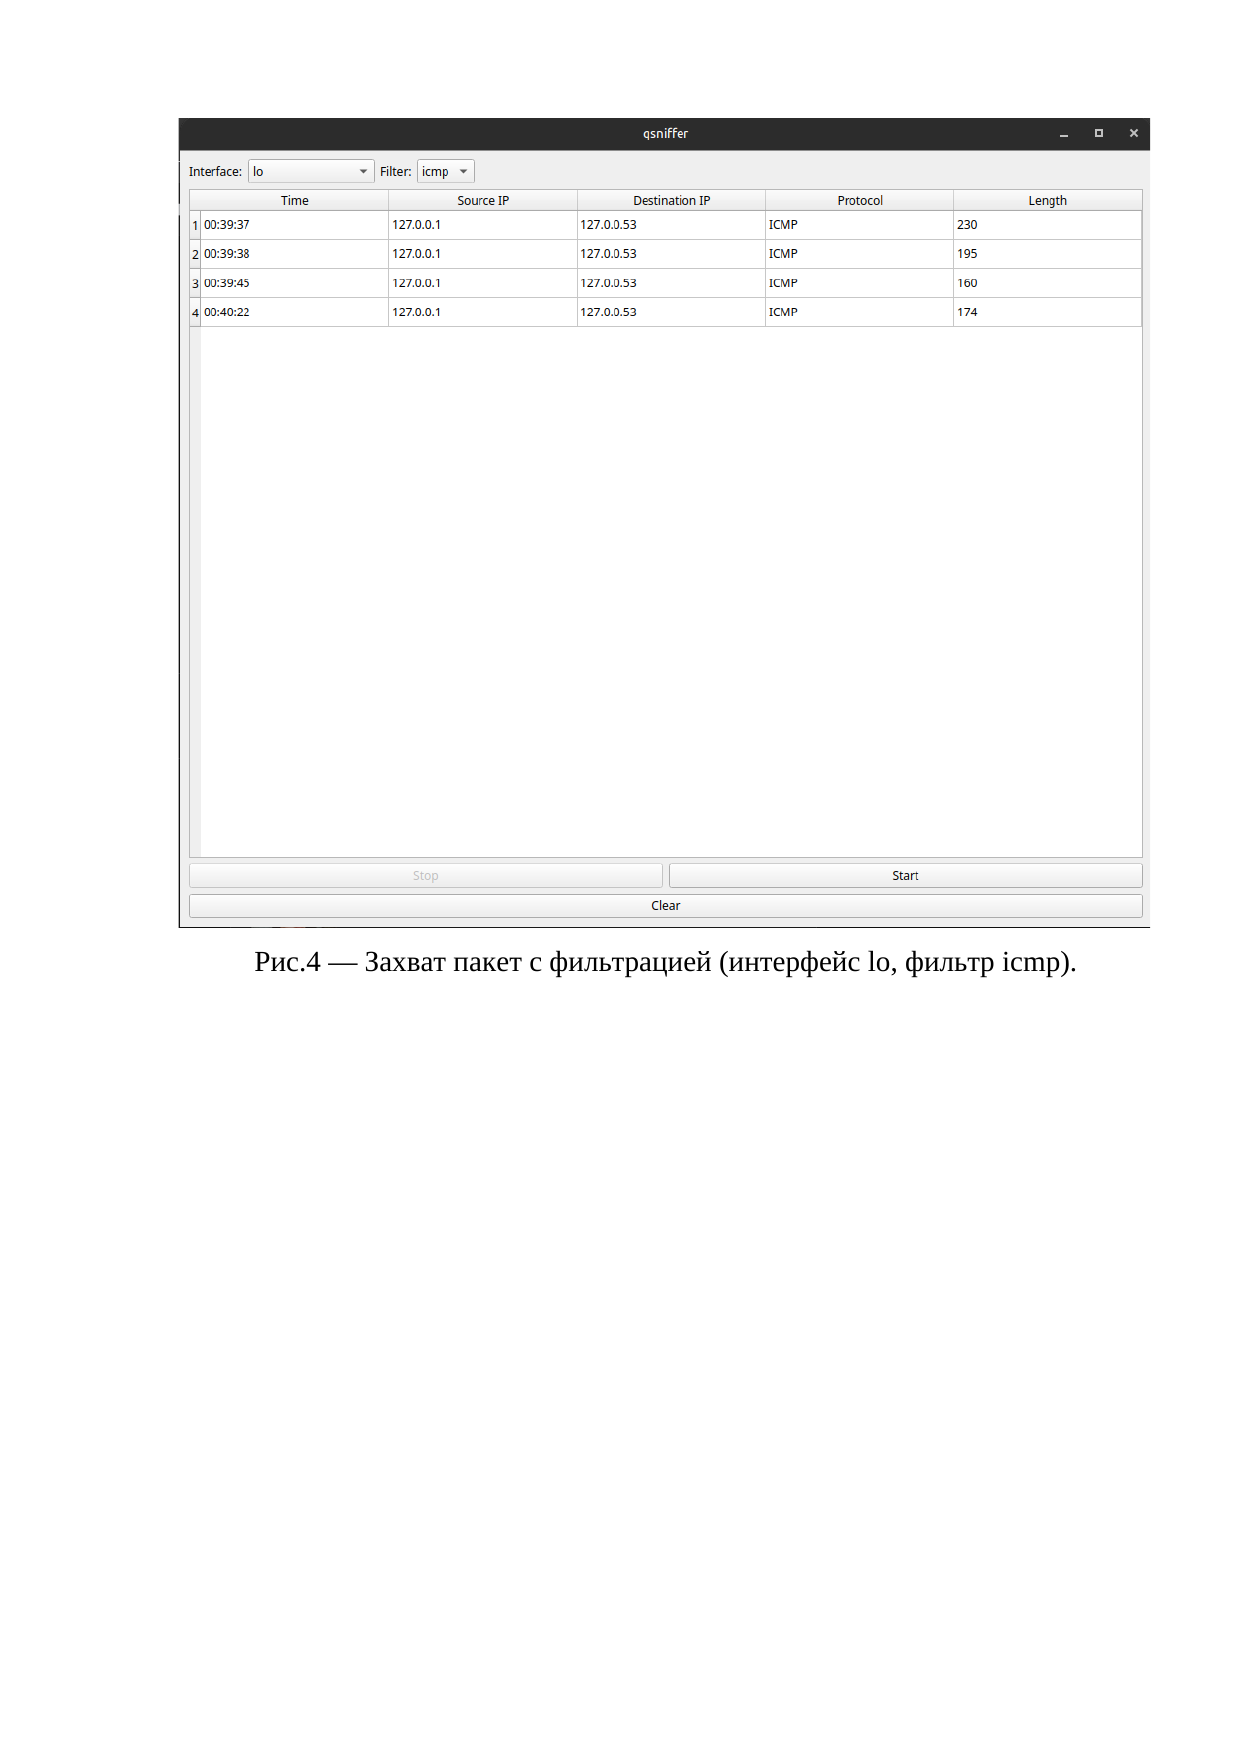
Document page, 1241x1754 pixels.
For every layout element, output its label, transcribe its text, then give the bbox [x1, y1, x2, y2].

text Рис.4 — Захват пакет с фильтрацией (интерфейс lo, фильтр icmp). [180, 118, 1152, 978]
picture [178, 118, 1151, 928]
